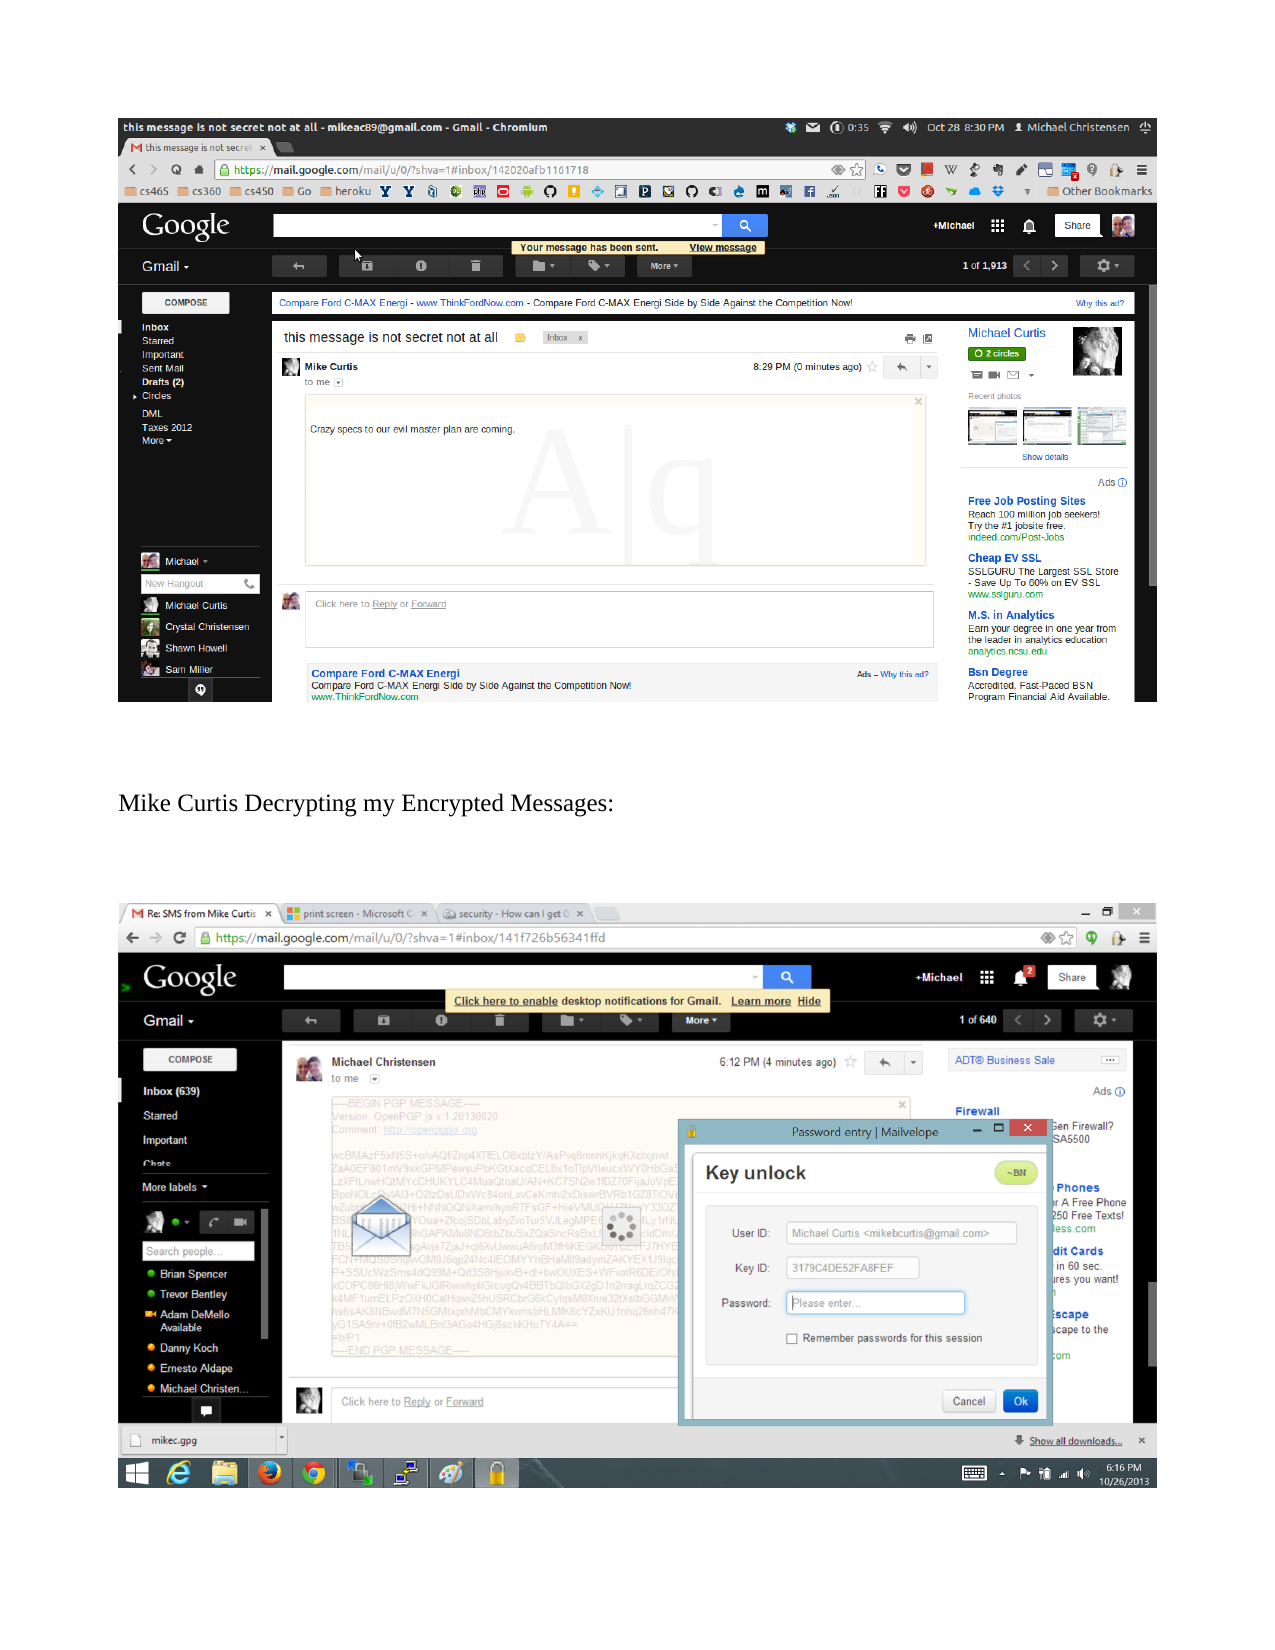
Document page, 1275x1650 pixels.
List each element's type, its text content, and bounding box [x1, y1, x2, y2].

text Mike Curtis Decrypting my Encrypted Messages: [118, 788, 1157, 817]
picture [118, 903, 1157, 1488]
picture [118, 118, 1157, 702]
